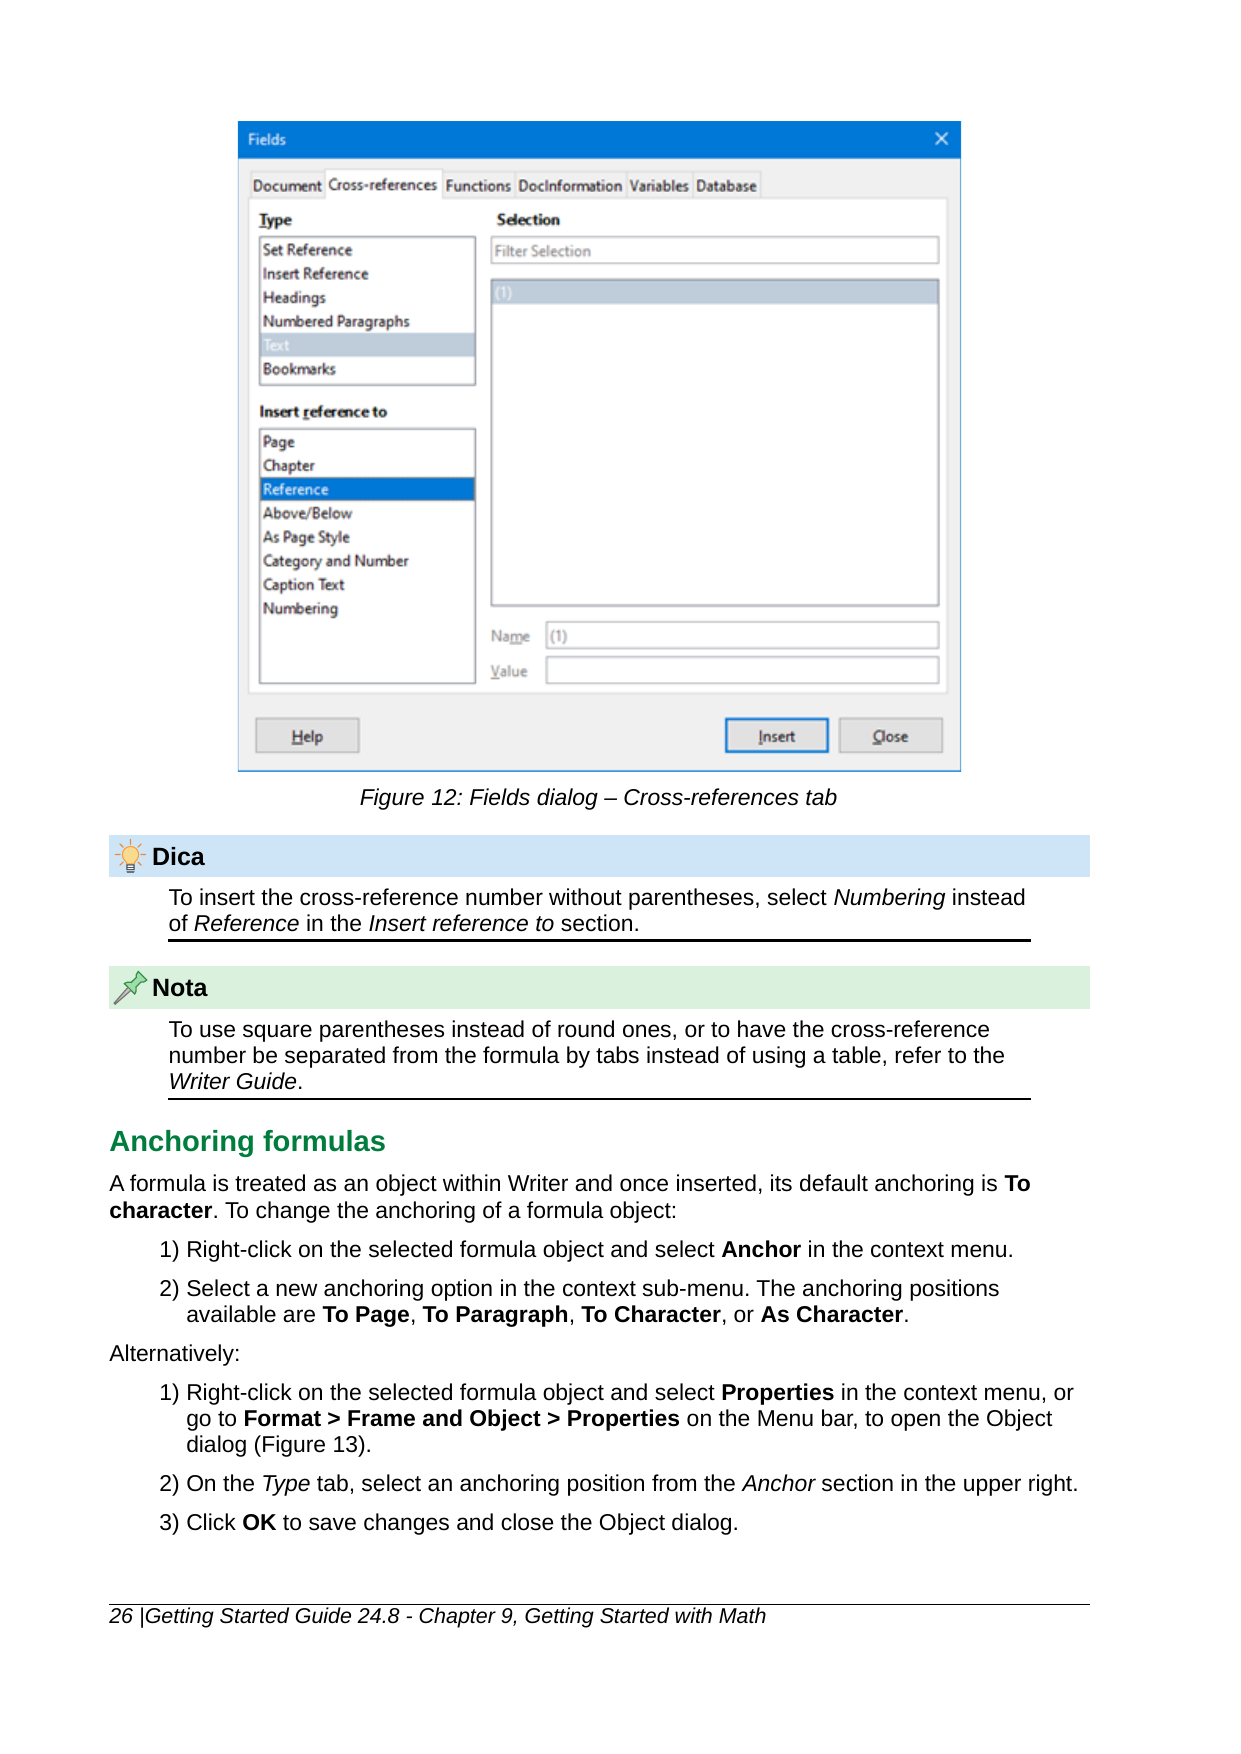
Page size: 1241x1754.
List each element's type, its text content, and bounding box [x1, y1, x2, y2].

picture [237, 121, 962, 772]
list A formula is treated as an object within Writer and once inserted, its default anchoring is To character. To change the anchoring of a formula object: [109, 1170, 1090, 1223]
list Right-click on the selected formula object and select Properties in the context menu, or go to Format > Frame and Object > Properties on the Menu bar, to open the Object dialog (Figure 13). [186, 1378, 1090, 1458]
subtitle Dica [151, 835, 1090, 877]
subtitle Anchoring formulas [109, 1124, 1090, 1158]
text Figure 12: Fields dialog – Cross-references tab [238, 784, 961, 810]
list Alternatively: [109, 1340, 1090, 1366]
list On the Type tab, select an anchoring position from the Anchor section in the upper right. [186, 1470, 1090, 1496]
list Click OK to save changes and close the Object dialog. [186, 1509, 1090, 1535]
list Select a new anchoring option in the context sub-menu. The anchoring positions available are To Page, To Paragraph, To Character, or As Character. [186, 1274, 1090, 1327]
text To insert the cross-reference number without parentheses, select Numbering instead of Reference in the Insert reference to section. [168, 884, 1031, 939]
subtitle Nota [109, 966, 1090, 1009]
list Right-click on the selected formula object and select Anchor in the context menu. [186, 1236, 1090, 1262]
text To use square parentheses instead of round ones, or to have the cross-reference number be separated from the formula by tabs instead of using a table, refer to the Writer Guide. [168, 1016, 1031, 1098]
